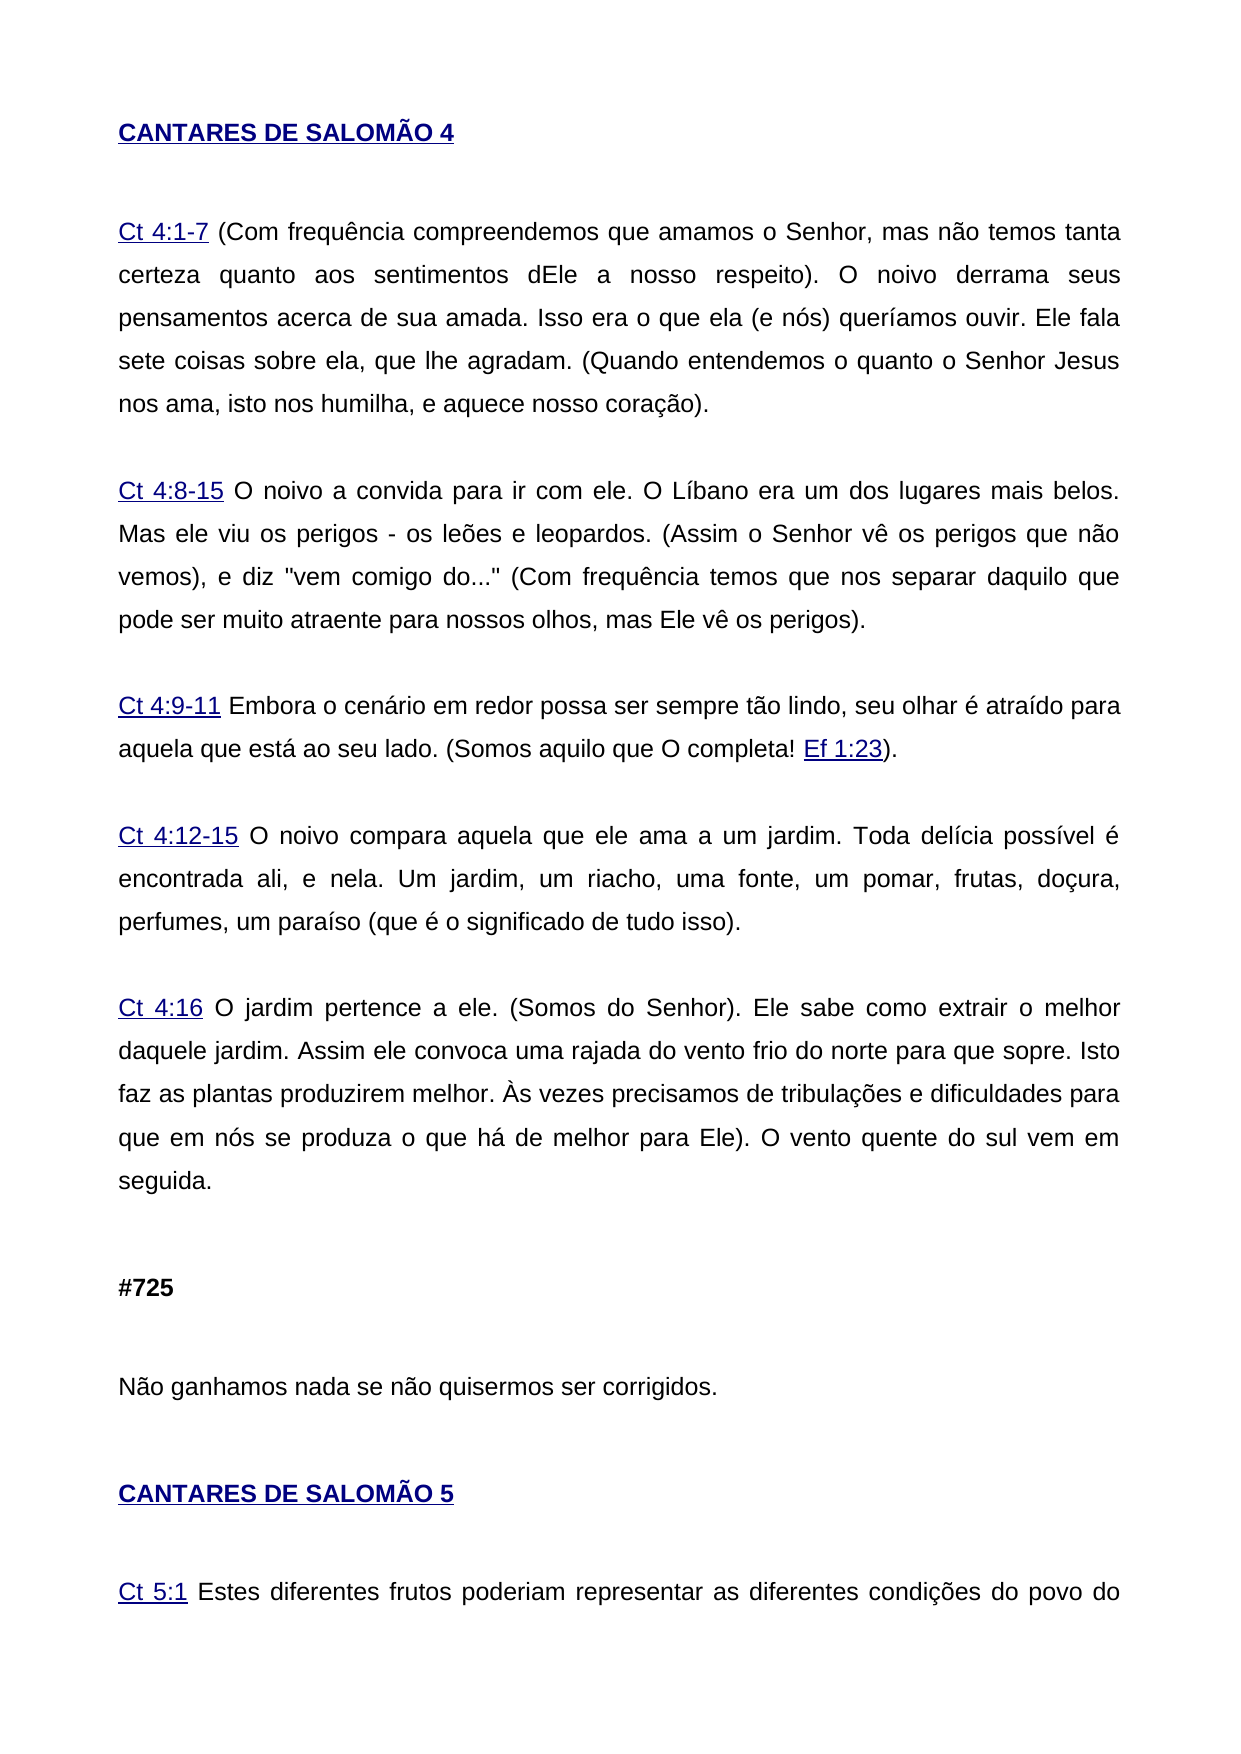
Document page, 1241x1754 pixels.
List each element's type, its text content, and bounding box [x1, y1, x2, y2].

text Ct 4:16 O jardim pertence a ele. (Somos do Senhor). Ele sabe como extrair o melhor daquele jardim. Assim ele convoca uma rajada do vento frio do norte para que sopre. Isto faz as plantas produzirem melhor. Às vezes precisamos de tribulações e dificuldades para que em nós se produza o que há de melhor para Ele). O vento quente do sul vem em seguida. [118, 993, 1122, 1194]
text Ct 5:1 Estes diferentes frutos poderiam representar as diferentes condições do povo do [118, 1577, 1122, 1606]
text Ct 4:8-15 O noivo a convida para ir com ele. O Líbano era um dos lugares mais belos. Mas ele viu os perigos - os leões e leopardos. (Assim o Senhor vê os perigos que não vemos), e diz "vem comigo do..." (Com frequência temos que nos separar daquilo que pode ser muito atraente para nossos olhos, mas Ele vê os perigos). [118, 476, 1122, 634]
subtitle CANTARES DE SALOMÃO 4 [118, 118, 1122, 147]
text Não ganhamos nada se não quisermos ser corrigidos. [118, 1371, 1122, 1400]
text Ct 4:9-11 Embora o cenário em redor possa ser sempre tão lindo, seu olhar é atraído para aquela que está ao seu lado. (Somos aquilo que O completa! Ef 1:23). [118, 691, 1122, 763]
subtitle #725 [118, 1273, 1122, 1301]
text Ct 4:1-7 (Com frequência compreendemos que amamos o Senhor, mas não temos tanta certeza quanto aos sentimentos dEle a nosso respeito). O noivo derrama seus pensamentos acerca de sua amada. Isso era o que ela (e nós) queríamos ouvir. Ele fala sete coisas sobre ela, que lhe agradam. (Quando entendemos o quanto o Senhor Jesus nos ama, isto nos humilha, e aquece nosso coração). [118, 217, 1122, 418]
text Ct 4:12-15 O noivo compara aquela que ele ama a um jardim. Toda delícia possível é encontrada ali, e nela. Um jardim, um riacho, uma fonte, um pomar, frutas, doçura, perfumes, um paraíso (que é o significado de tudo isso). [118, 821, 1122, 936]
subtitle CANTARES DE SALOMÃO 5 [118, 1478, 1122, 1507]
